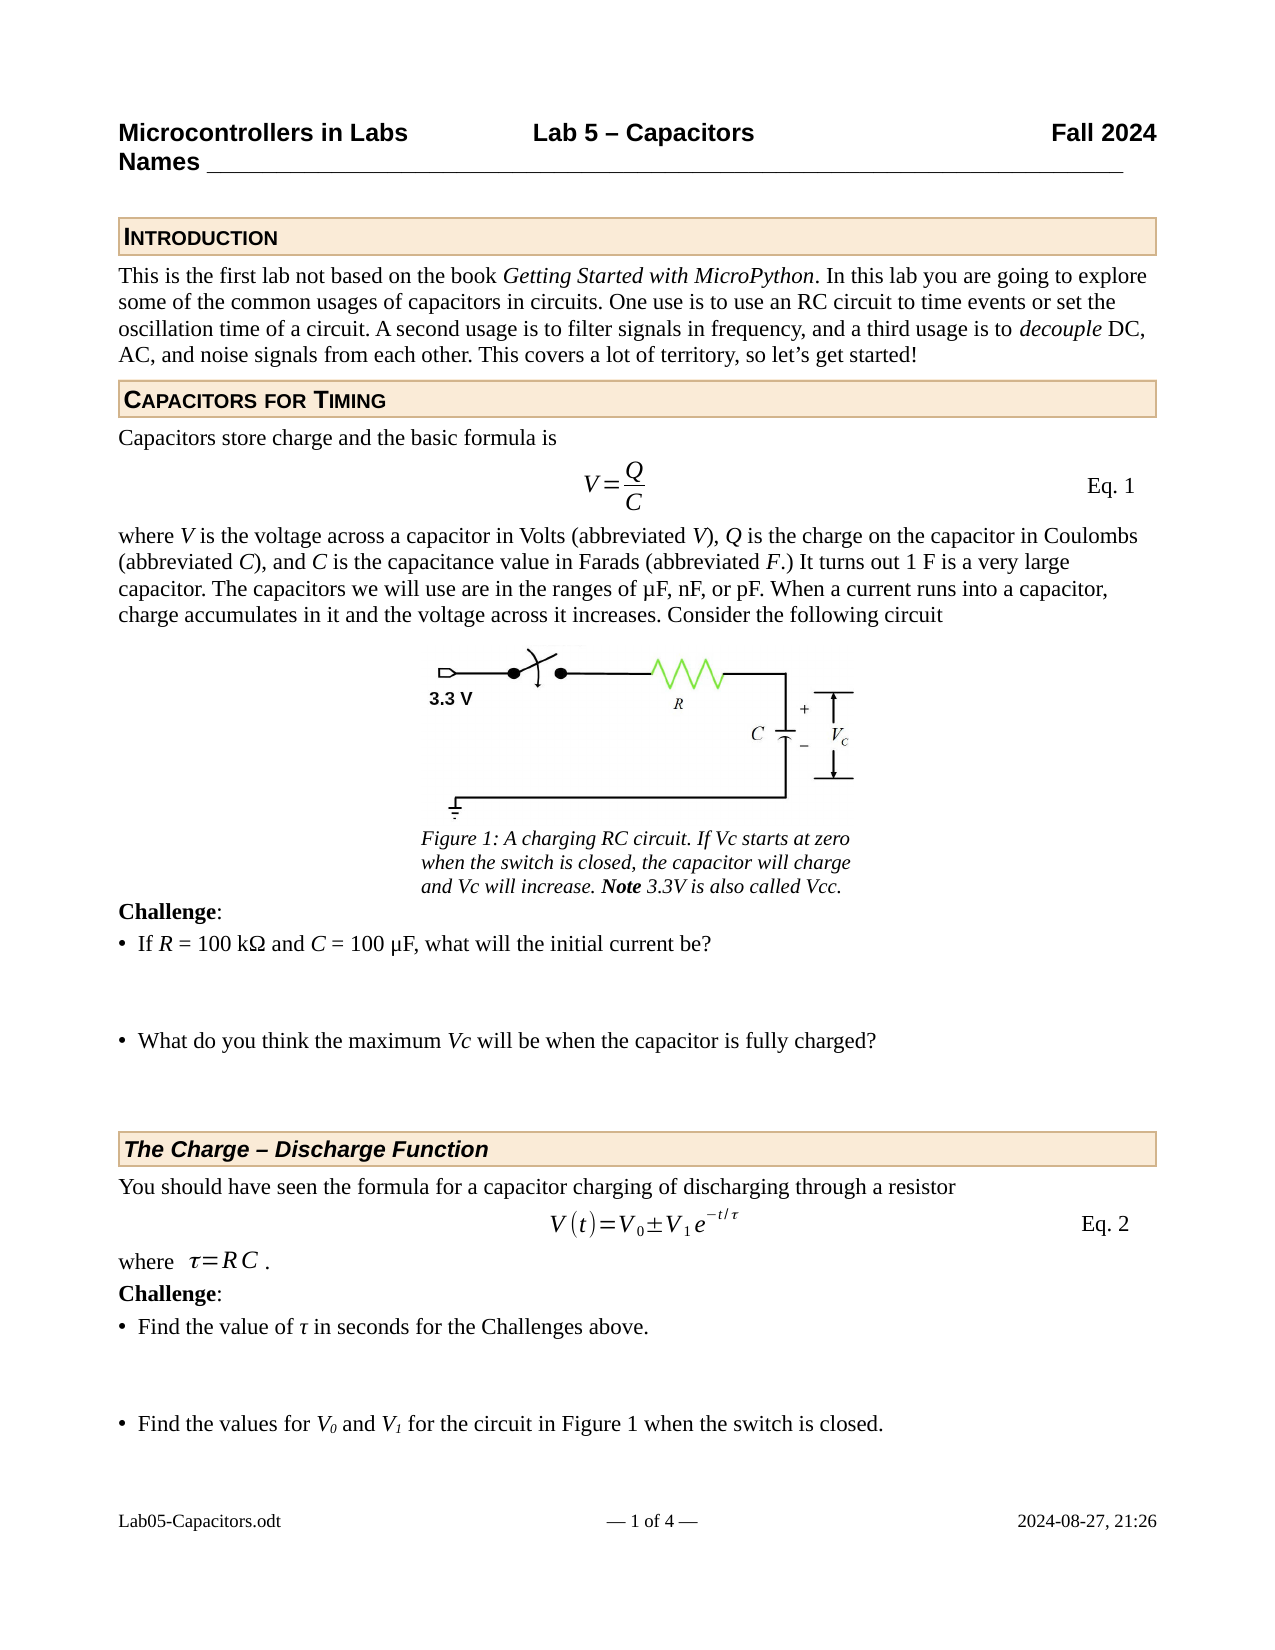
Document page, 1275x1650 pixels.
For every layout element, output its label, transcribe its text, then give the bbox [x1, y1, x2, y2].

text where . [118, 1247, 1157, 1274]
subtitle The Charge – Discharge Function [120, 1133, 1155, 1165]
list What do you think the maximum Vc will be when the capacitor is fully charged? [118, 1028, 1157, 1054]
text Eq. 1 [118, 457, 1157, 516]
text Challenge: [118, 633, 1157, 924]
text Figure 1: A charging RC circuit. If Vc starts at zero when the switch is closed, the capacitor will charge and Vc will increase. Note 3.3V is also called Vcc. [421, 826, 854, 898]
picture [420, 645, 855, 826]
list Find the value of τ in seconds for the Challenges above. [118, 1313, 1157, 1339]
subtitle Capacitors for Timing [120, 382, 1155, 416]
subtitle Introduction [120, 219, 1155, 254]
text Capacitors store charge and the basic formula is [118, 424, 1157, 451]
text This is the first lab not based on the book Getting Started with MicroPython. In this lab you are going to explore some of the common usages of capacitors in circuits. One use is to use an RC circuit to time events or set the oscillation time of a circuit. A second usage is to filter signals in frequency, and a third usage is to decouple DC, AC, and noise signals from each other. This covers a lot of territory, so let’s get started! [118, 262, 1157, 367]
text Eq. 2 [118, 1206, 1157, 1241]
text Challenge: [118, 1280, 1157, 1307]
list Find the values for V0 and V1 for the circuit in Figure 1 when the switch is closed. [118, 1410, 1157, 1436]
text You should have seen the formula for a capacitor charging of discharging through a resistor [118, 1173, 1157, 1200]
text where V is the voltage across a capacitor in Volts (abbreviated V), Q is the charge on the capacitor in Coulombs (abbreviated C), and C is the capacitance value in Farads (abbreviated F.) It turns out 1 F is a very large capacitor. The capacitors we will use are in the ranges of µF, nF, or pF. When a current runs into a capacitor, charge accumulates in it and the voltage across it increases. Consider the following circuit [118, 522, 1157, 627]
list If R = 100 kΩ and C = 100 μF, what will the initial current be? [118, 930, 1157, 957]
